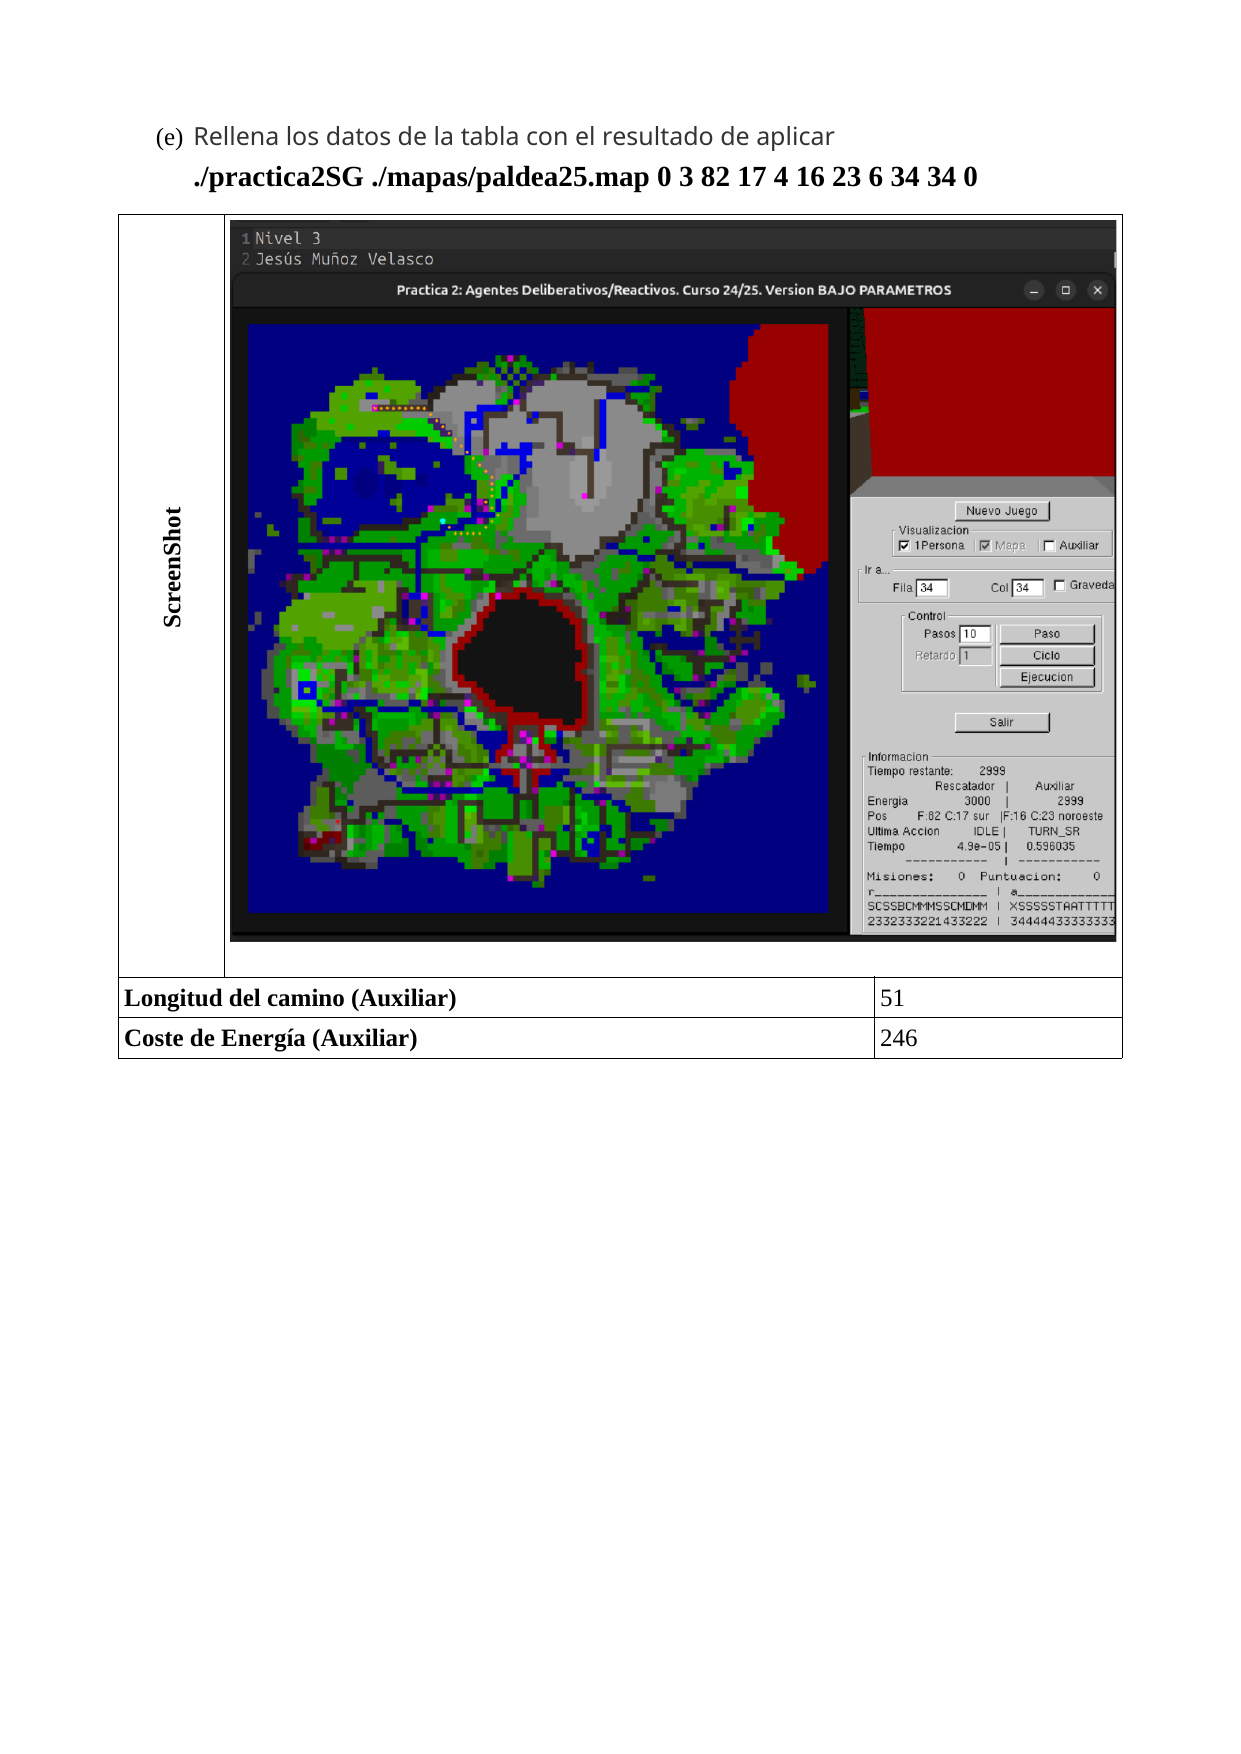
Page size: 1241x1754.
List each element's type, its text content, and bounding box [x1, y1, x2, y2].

table_cell Coste de Energía (Auxiliar) [119, 1018, 874, 1058]
table_cell 246 [875, 1018, 1122, 1058]
list Rellena los datos de la tabla con el resultado de aplicar ./practica2SG ./mapas/paldea25.map 0 3 82 17 4 16 23 6 34 34 0 [156, 118, 1122, 192]
table_cell 51 [875, 978, 1122, 1017]
table_cell Longitud del camino (Auxiliar) [119, 978, 874, 1017]
picture [230, 220, 1117, 942]
table_header ScreenShot [119, 215, 224, 976]
table_header [225, 215, 1122, 976]
